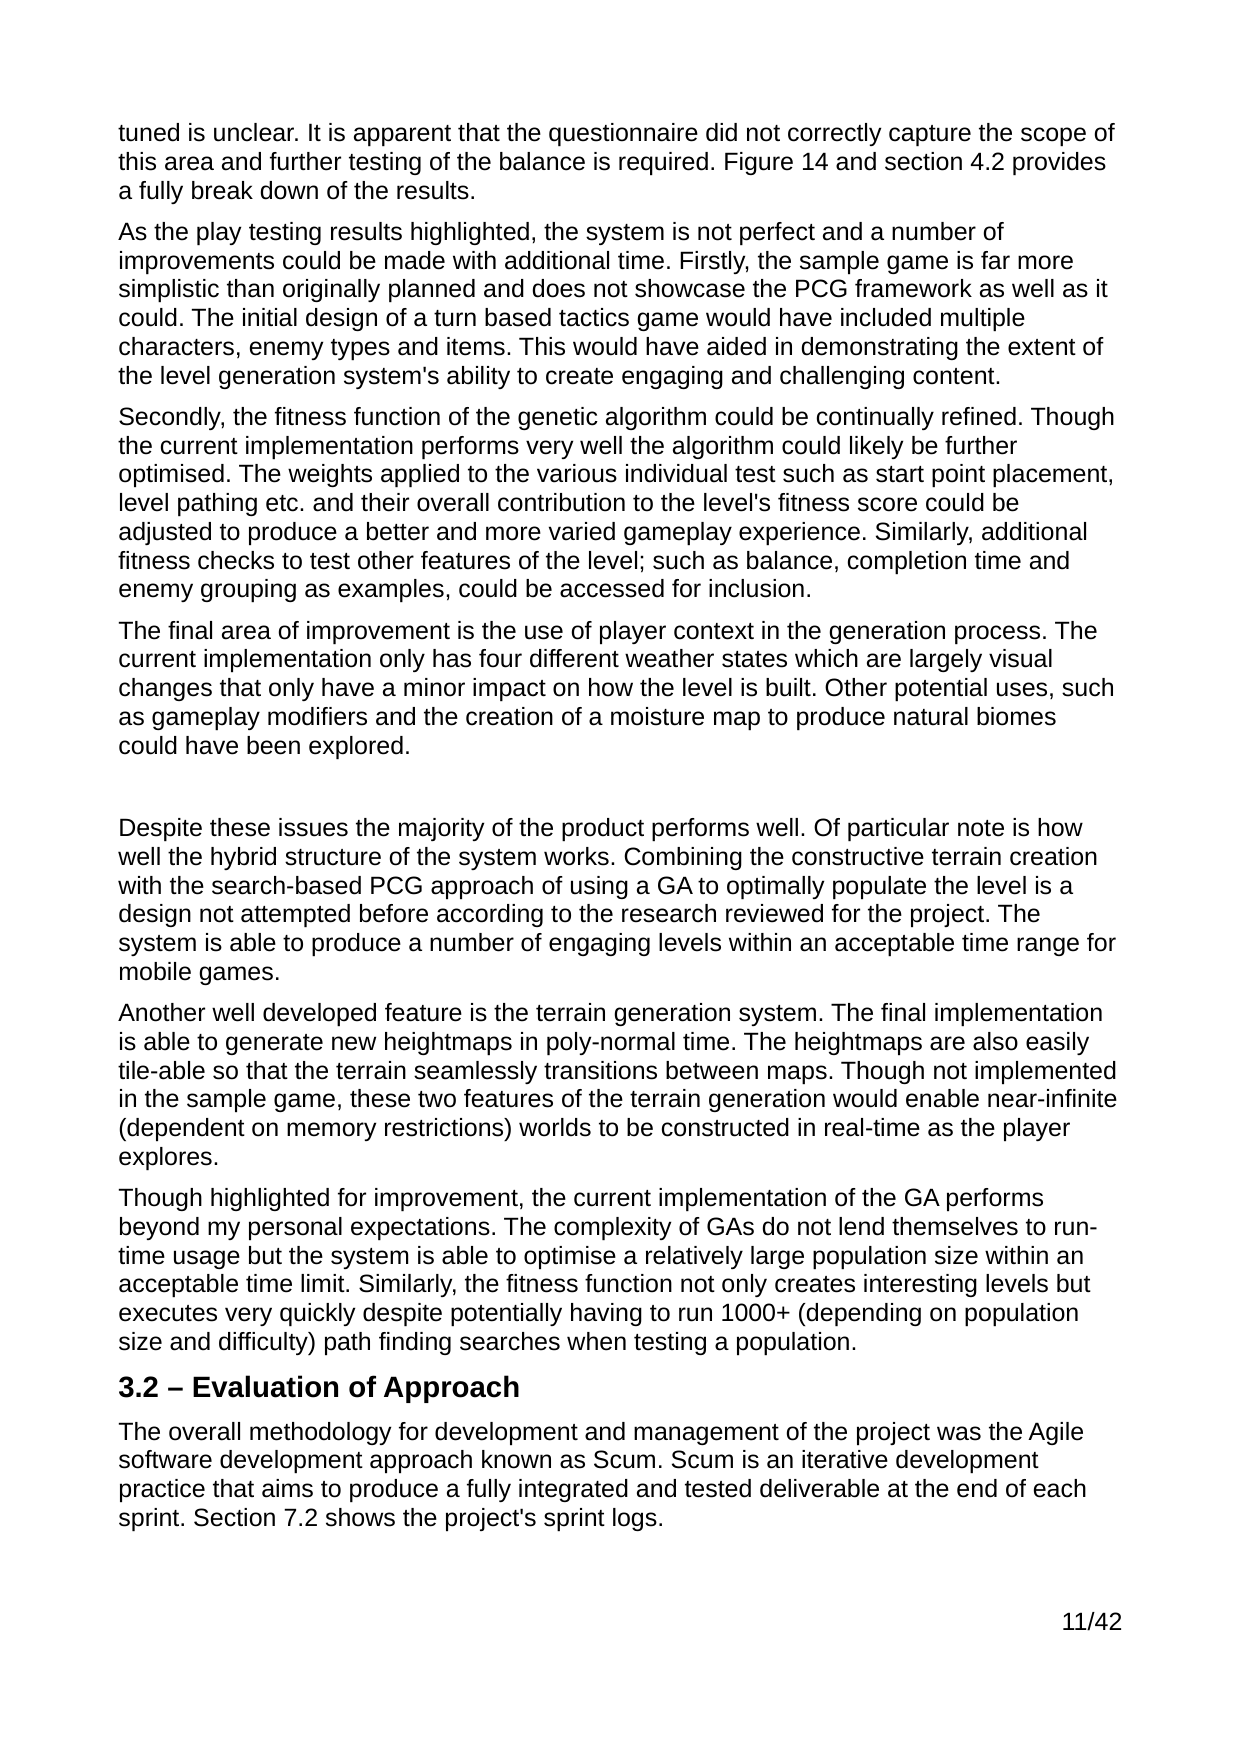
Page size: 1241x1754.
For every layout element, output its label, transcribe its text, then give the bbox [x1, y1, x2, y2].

text Despite these issues the majority of the product performs well. Of particular note is how well the hybrid structure of the system works. Combining the constructive terrain creation with the search-based PCG approach of using a GA to optimally populate the level is a design not attempted before according to the research reviewed for the project. The system is able to produce a number of engaging levels within an acceptable time range for mobile games. [118, 813, 1122, 986]
text Secondly, the fitness function of the genetic algorithm could be continually refined. Though the current implementation performs very well the algorithm could likely be further optimised. The weights applied to the various individual test such as start point placement, level pathing etc. and their overall contribution to the level's fitness score could be adjusted to produce a better and more varied gameplay experience. Similarly, additional fitness checks to test other features of the level; such as balance, completion time and enemy grouping as examples, could be accessed for inclusion. [118, 402, 1122, 603]
text As the play testing results highlighted, the system is not perfect and a number of improvements could be made with additional time. Firstly, the sample game is far more simplistic than originally planned and does not showcase the PCG framework as well as it could. The initial design of a turn based tactics game would have included multiple characters, enemy types and items. This would have aided in demonstrating the extent of the level generation system's ability to create engaging and challenging content. [118, 217, 1122, 389]
text tuned is unclear. It is apparent that the questionnaire did not correctly capture the scope of this area and further testing of the balance is required. Figure 14 and section 4.2 provides a fully break down of the results. [118, 118, 1122, 204]
text The final area of improvement is the use of player context in the generation process. The current implementation only has four different weather states which are largely visual changes that only have a minor impact on how the level is built. Other potential uses, such as gameplay modifiers and the creation of a moisture map to produce natural biomes could have been explored. [118, 616, 1122, 759]
subtitle 3.2 – Evaluation of Approach [118, 1370, 1122, 1404]
text Though highlighted for improvement, the current implementation of the GA performs beyond my personal expectations. The complexity of GAs do not lend themselves to run-time usage but the system is able to optimise a relatively large population size within an acceptable time limit. Similarly, the fitness function not only creates interesting levels but executes very quickly despite potentially having to run 1000+ (depending on population size and difficulty) path finding searches when testing a population. [118, 1183, 1122, 1356]
text The overall methodology for development and management of the project was the Agile software development approach known as Scum. Scum is an iterative development practice that aims to produce a fully integrated and tested deliverable at the end of each sprint. Section 7.2 shows the project's sprint logs. [118, 1416, 1122, 1531]
text Another well developed feature is the terrain generation system. The final implementation is able to generate new heightmaps in poly-normal time. The heightmaps are also easily tile-able so that the terrain seamlessly transitions between maps. Though not implemented in the sample game, these two features of the terrain generation would enable near-infinite (dependent on memory restrictions) worlds to be constructed in real-time as the player explores. [118, 998, 1122, 1171]
